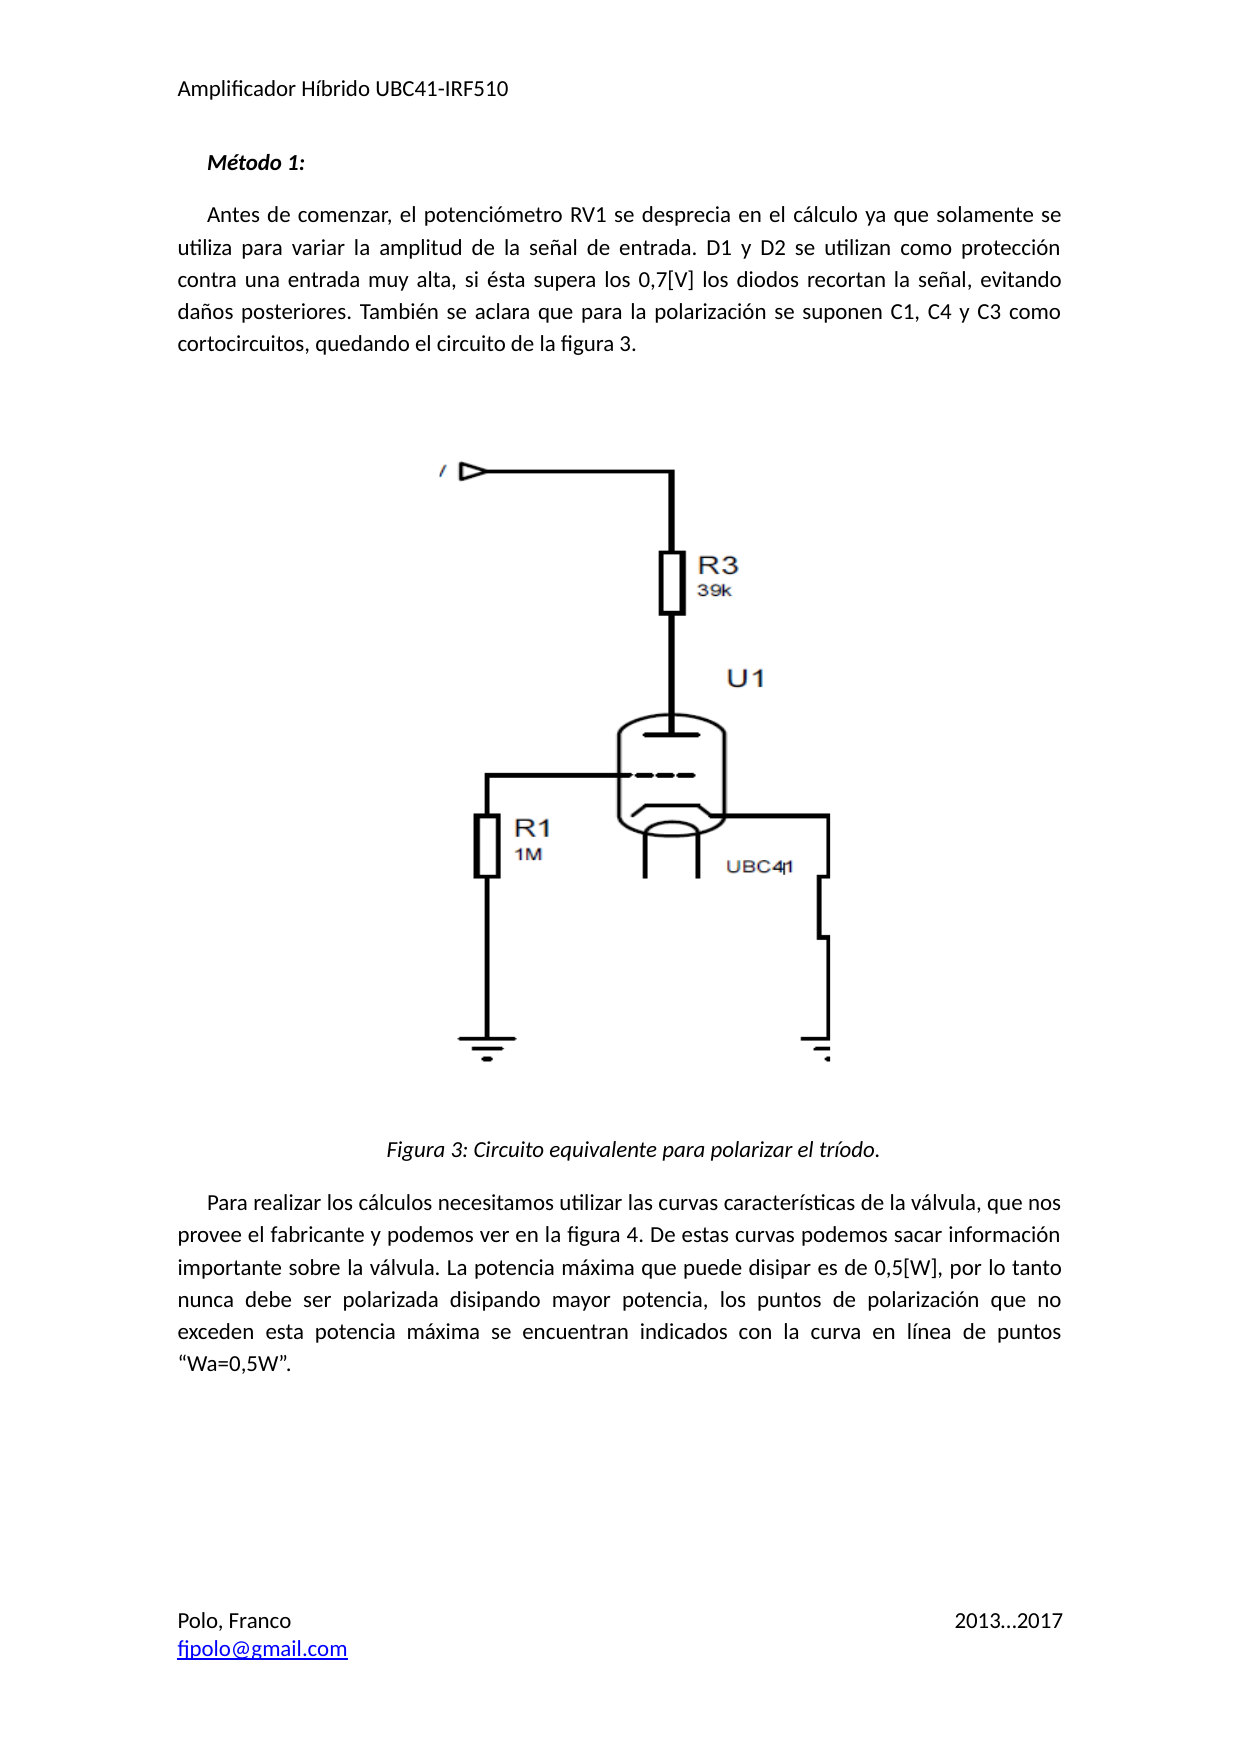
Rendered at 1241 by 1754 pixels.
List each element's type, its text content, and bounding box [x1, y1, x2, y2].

text Método 1: [177, 148, 1063, 176]
text Antes de comenzar, el potenciómetro RV1 se desprecia en el cálculo ya que solamente se utiliza para variar la amplitud de la señal de entrada. D1 y D2 se utilizan como protección contra una entrada muy alta, si ésta supera los 0,7[V] los diodos recortan la señal, evitando daños posteriores. También se aclara que para la polarización se suponen C1, C4 y C3 como cortocircuitos, quedando el circuito de la figura 3. [177, 201, 1063, 357]
text Figura 3: Circuito equivalente para polarizar el tríodo. [177, 1135, 1063, 1163]
text Para realizar los cálculos necesitamos utilizar las curvas características de la válvula, que nos provee el fabricante y podemos ver en la figura 4. De estas curvas podemos sacar información importante sobre la válvula. La potencia máxima que puede disipar es de 0,5[W], por lo tanto nunca debe ser polarizada disipando mayor potencia, los puntos de polarización que no exceden esta potencia máxima se encuentran indicados con la curva en línea de puntos “Wa=0,5W”. [177, 1188, 1063, 1377]
